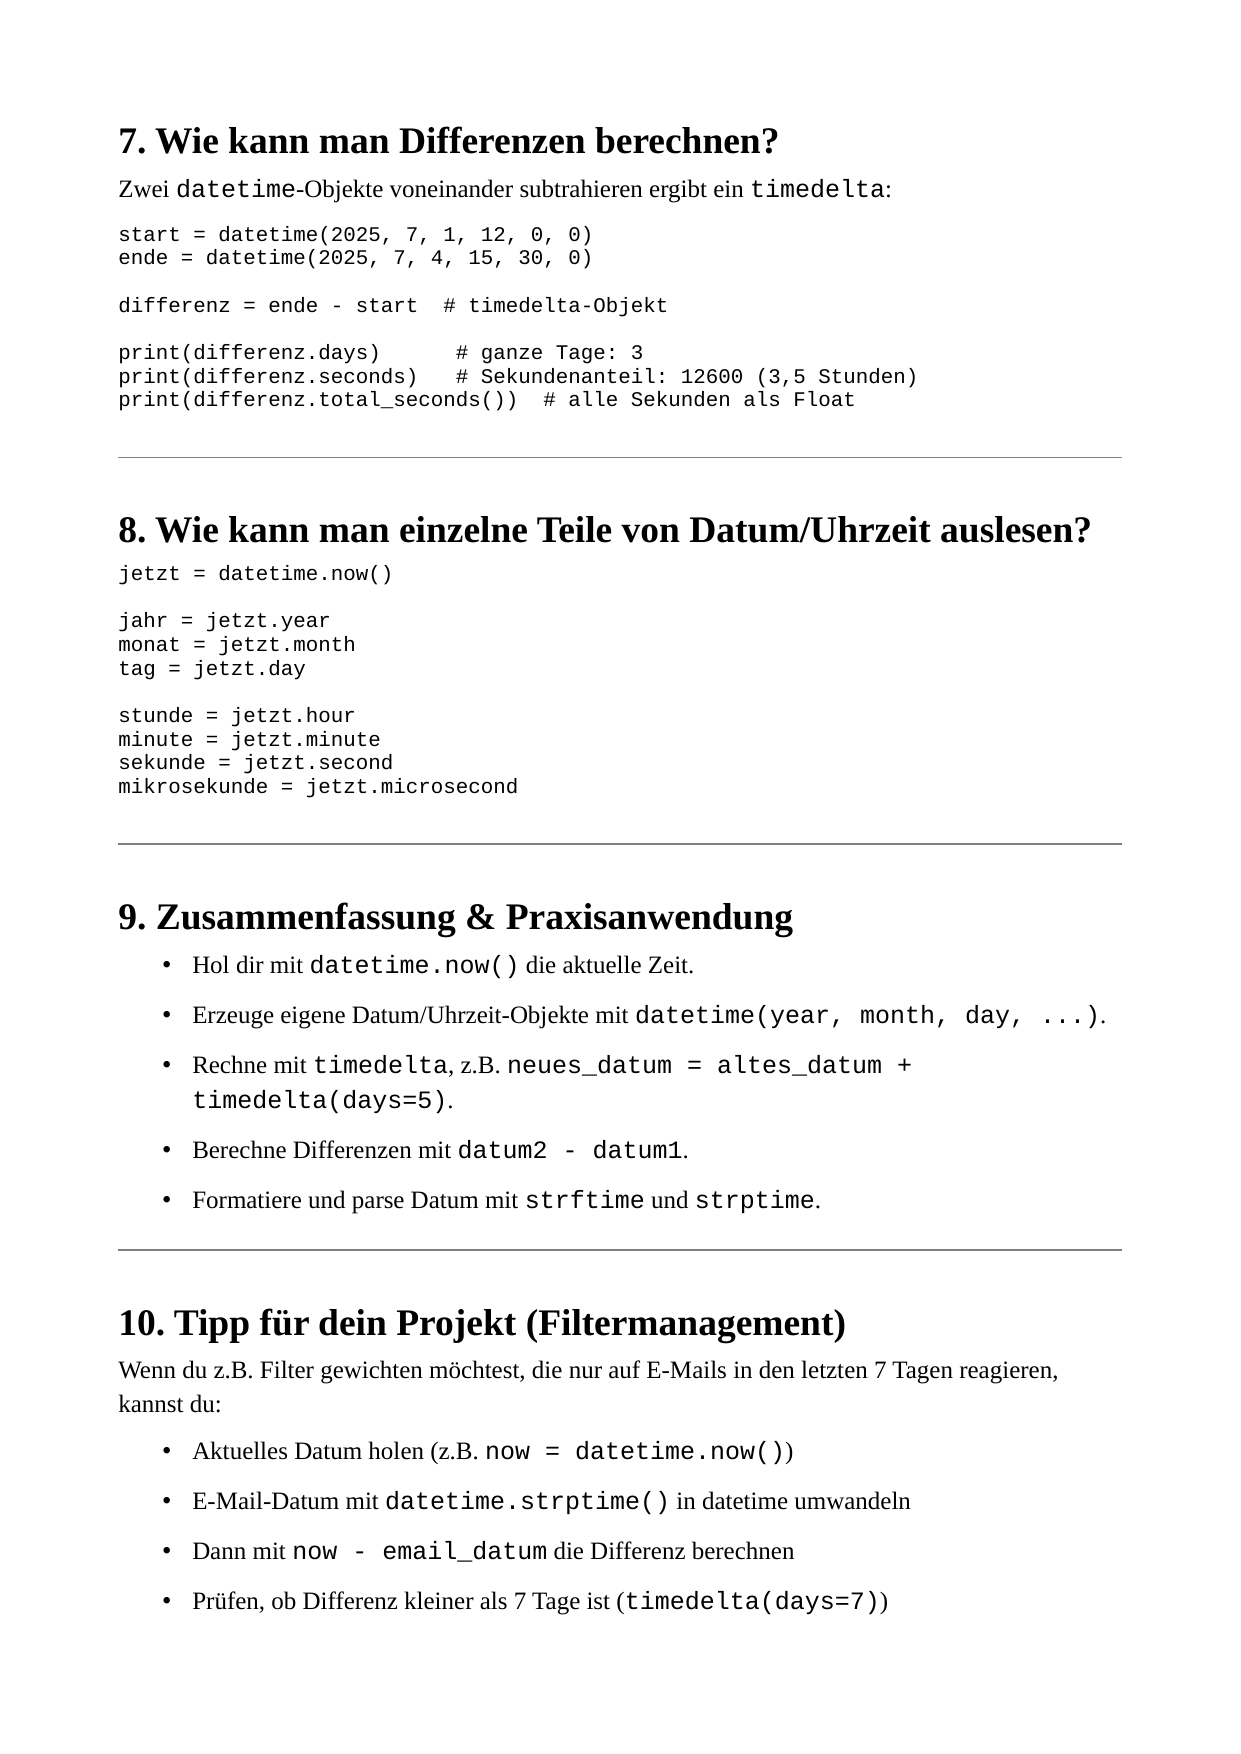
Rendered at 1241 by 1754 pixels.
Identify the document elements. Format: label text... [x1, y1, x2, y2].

list Prüfen, ob Differenz kleiner als 7 Tage ist (timedelta(days=7)) [162, 1586, 1122, 1617]
list Erzeuge eigene Datum/Uhrzeit-Objekte mit datetime(year, month, day, ...). [162, 1000, 1122, 1031]
subtitle 9. Zusammenfassung & Praxisanwendung [118, 894, 1122, 937]
text jahr = jetzt.year [118, 610, 1122, 634]
list Berechne Differenzen mit datum2 - datum1. [162, 1135, 1122, 1166]
text Wenn du z.B. Filter gewichten möchtest, die nur auf E-Mails in den letzten 7 Tagen reagieren, kannst du: [118, 1356, 1122, 1417]
text sekunde = jetzt.second [118, 752, 1122, 776]
list Hol dir mit datetime.now() die aktuelle Zeit. [162, 950, 1122, 981]
text print(differenz.seconds) # Sekundenanteil: 12600 (3,5 Stunden) [118, 366, 1122, 389]
text monat = jetzt.month [118, 634, 1122, 658]
text print(differenz.total_seconds()) # alle Sekunden als Float [118, 389, 1122, 413]
text mikrosekunde = jetzt.microsecond [118, 776, 1122, 799]
subtitle 8. Wie kann man einzelne Teile von Datum/Uhrzeit auslesen? [118, 507, 1122, 551]
text Zwei datetime-Objekte voneinander subtrahieren ergibt ein timedelta: [118, 174, 1122, 204]
list Dann mit now - email_datum die Differenz berechnen [162, 1536, 1122, 1567]
text print(differenz.days) # ganze Tage: 3 [118, 342, 1122, 366]
subtitle 10. Tipp für dein Projekt (Filtermanagement) [118, 1300, 1122, 1343]
subtitle 7. Wie kann man Differenzen berechnen? [118, 118, 1122, 161]
text minute = jetzt.minute [118, 729, 1122, 752]
list E-Mail-Datum mit datetime.strptime() in datetime umwandeln [162, 1486, 1122, 1517]
text tag = jetzt.day [118, 658, 1122, 681]
text stunde = jetzt.hour [118, 705, 1122, 729]
list Rechne mit timedelta, z.B. neues_datum = altes_datum + timedelta(days=5). [162, 1050, 1122, 1116]
text differenz = ende - start # timedelta-Objekt [118, 295, 1122, 318]
list Formatiere und parse Datum mit strftime und strptime. [162, 1185, 1122, 1216]
text ende = datetime(2025, 7, 4, 15, 30, 0) [118, 247, 1122, 271]
list Aktuelles Datum holen (z.B. now = datetime.now()) [162, 1436, 1122, 1467]
text jetzt = datetime.now() [118, 563, 1122, 587]
text start = datetime(2025, 7, 1, 12, 0, 0) [118, 224, 1122, 247]
